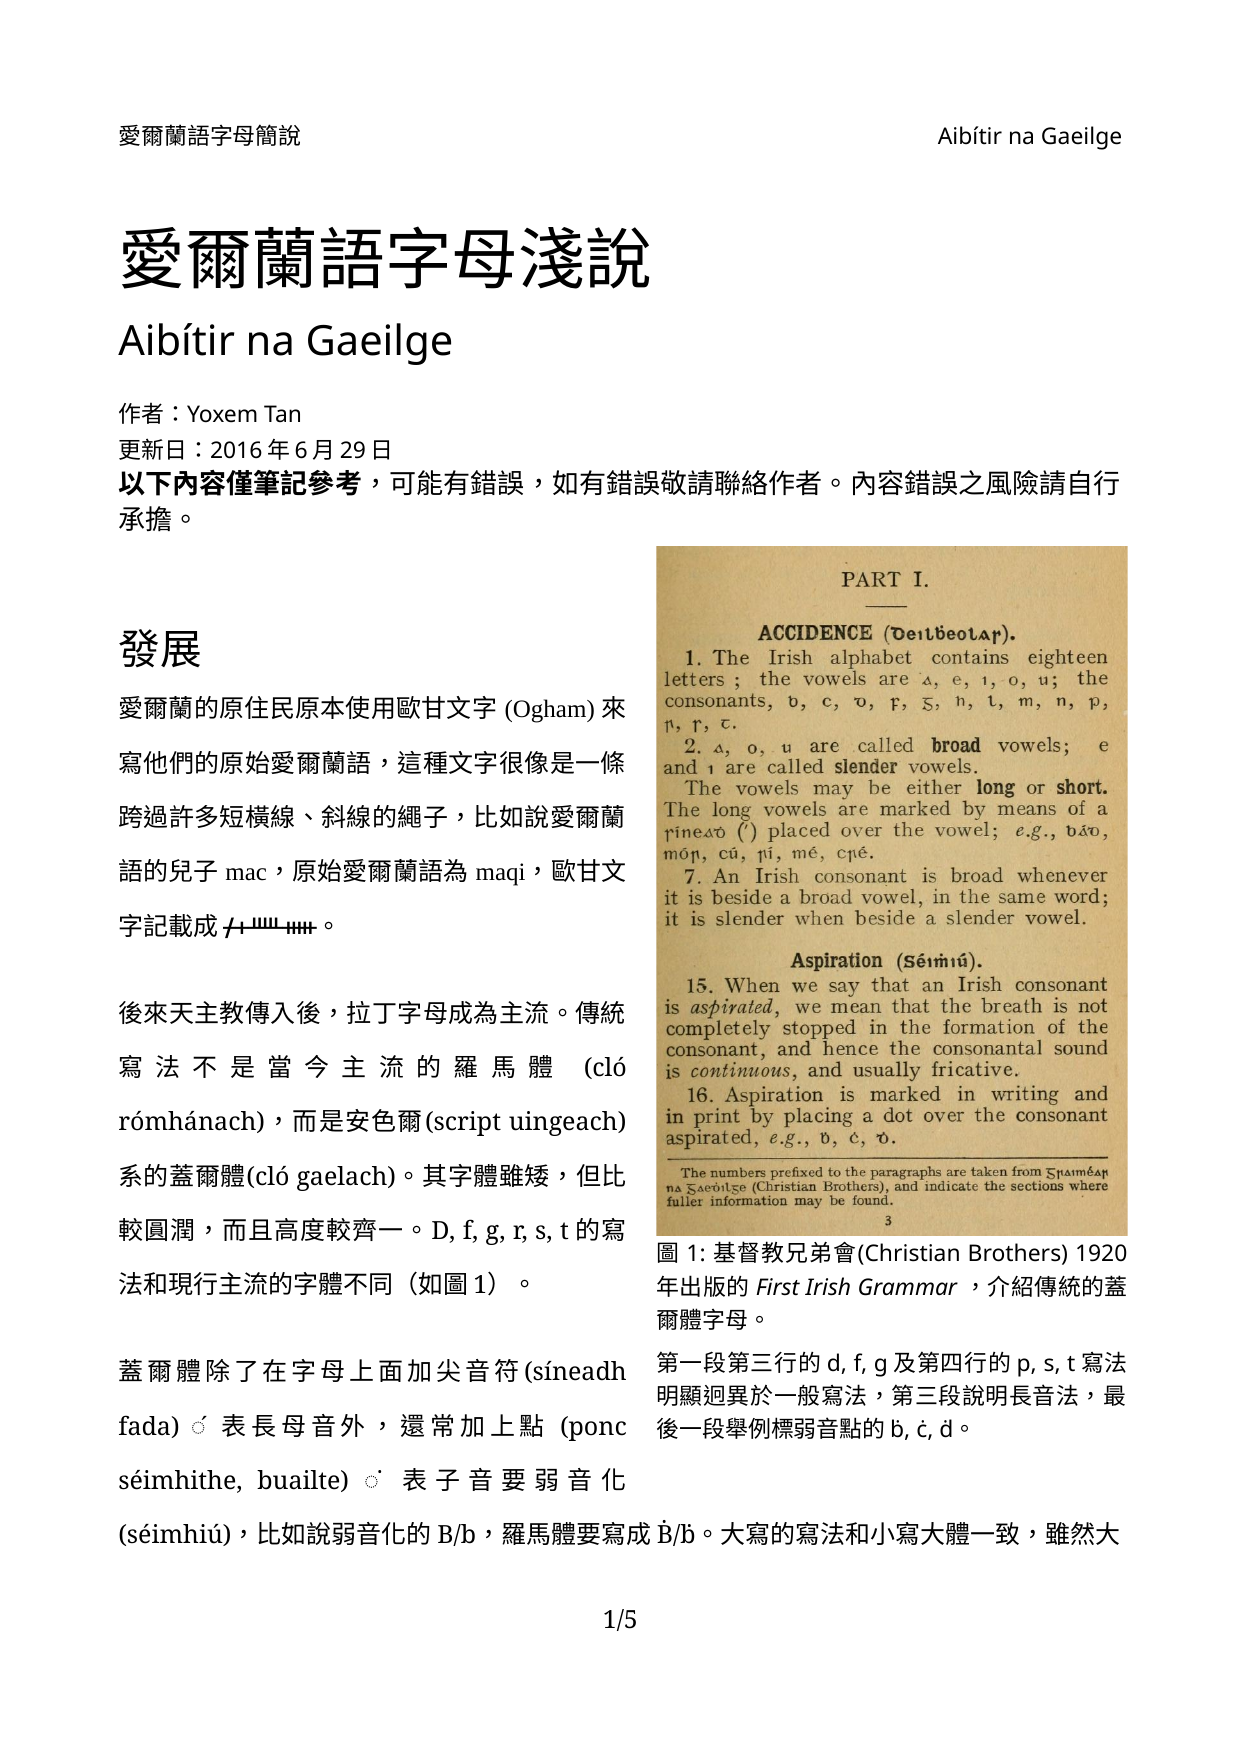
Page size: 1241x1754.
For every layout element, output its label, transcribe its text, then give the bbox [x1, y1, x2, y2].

subtitle 發展 [118, 616, 656, 676]
text 第一段第三行的d, f, g及第四行的p, s, t寫法明顯迥異於一般寫法，第三段說明長音法，最後一段舉例標弱音點的ḃ, ċ, ḋ。 [656, 1345, 1128, 1445]
title 愛爾蘭語字母淺說 Aibítir na Gaeilge [118, 206, 1122, 368]
text 愛爾蘭的原住民原本使用歐甘文字 (Ogham) 來寫他們的原始愛爾蘭語，這種文字很像是一條跨過許多短橫線、斜線的繩子，比如說愛爾蘭語的兒子 mac，原始愛爾蘭語為 maqi，歐甘文字記載成ᚋᚐᚊᚔ。 [118, 689, 656, 942]
picture [656, 546, 1128, 1236]
text 圖 1: 基督教兄弟會(Christian Brothers) 1920 年出版的 First Irish Grammar ，介紹傳統的蓋爾體字母。 [656, 1236, 1128, 1335]
text [656, 1335, 1128, 1345]
text 作者：Yoxem Tan 更新日：2016年6月29日 以下內容僅筆記參考，可能有錯誤，如有錯誤敬請聯絡作者。內容錯誤之風險請自行承擔。 [118, 394, 1122, 536]
text [656, 542, 1128, 546]
text 蓋爾體除了在字母上面加尖音符(síneadh fada) ◌́ 表長母音外，還常加上點 (ponc séimhithe, buailte) ◌̇ 表子音要弱音化 (séimhiú)，比如說弱音化的B/b，羅馬體要寫成Ḃ/ḃ。大寫的寫法和小寫大體一致，雖然大小不同。 [118, 1352, 1122, 1551]
text 後來天主教傳入後，拉丁字母成為主流。傳統寫法不是當今主流的羅馬體 (cló rómhánach)，而是安色爾(script uingeach)系的蓋爾體(cló gaelach)。其字體雖矮，但比較圓潤，而且高度較齊一。D, f, g, r, s, t的寫法和現行主流的字體不同（如圖1）。 [118, 993, 656, 1301]
